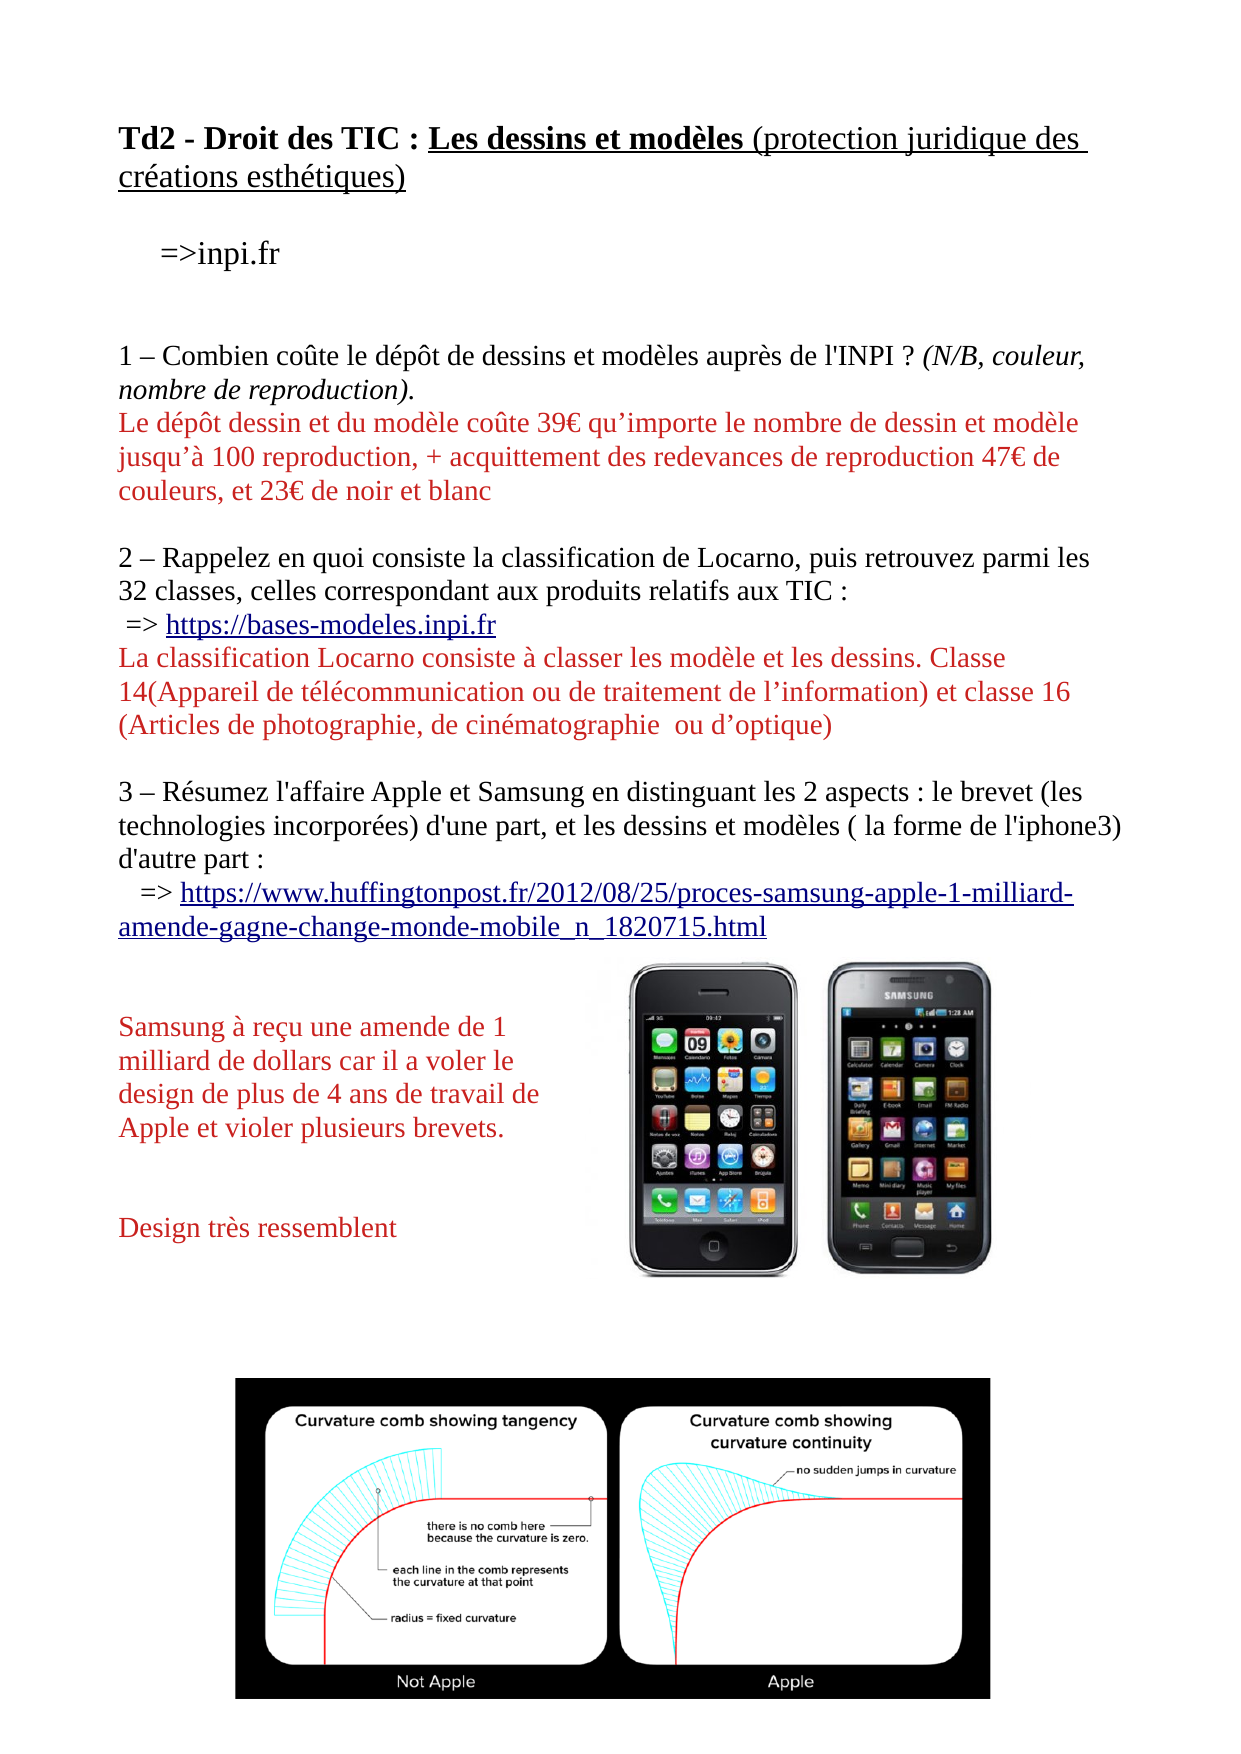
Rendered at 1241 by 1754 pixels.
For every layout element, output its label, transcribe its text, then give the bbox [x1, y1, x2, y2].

text => https://www.huffingtonpost.fr/2012/08/25/proces-samsung-apple-1-milliard-amende-gagne-change-monde-mobile_n_1820715.html [118, 875, 1122, 942]
text =>inpi.fr [118, 233, 1122, 271]
text 3 – Résumez l'affaire Apple et Samsung en distinguant les 2 aspects : le brevet (les technologies incorporées) d'une part, et les dessins et modèles ( la forme de l'iphone3) d'autre part : [118, 774, 1122, 875]
text Samsung à reçu une amende de 1 milliard de dollars car il a voler le design de plus de 4 ans de travail de Apple et violer plusieurs brevets. [118, 1009, 584, 1143]
picture [584, 957, 1032, 1279]
text [1032, 1211, 1122, 1244]
text La classification Locarno consiste à classer les modèle et les dessins. Classe 14(Appareil de télécommunication ou de traitement de l’information) et classe 16 (Articles de photographie, de cinématographie ou d’optique) [118, 640, 1122, 741]
text [1032, 1009, 1122, 1143]
text => https://bases-modeles.inpi.fr [118, 607, 1122, 640]
text Le dépôt dessin et du modèle coûte 39€ qu’importe le nombre de dessin et modèle jusqu’à 100 reproduction, + acquittement des redevances de reproduction 47€ de couleurs, et 23€ de noir et blanc [118, 406, 1122, 506]
text Td2 - Droit des TIC : Les dessins et modèles (protection juridique des créations esthétiques) [118, 118, 1122, 195]
text Design très ressemblent [118, 1211, 584, 1244]
text 2 – Rappelez en quoi consiste la classification de Locarno, puis retrouvez parmi les 32 classes, celles correspondant aux produits relatifs aux TIC : [118, 540, 1122, 607]
picture [235, 1378, 991, 1699]
text 1 – Combien coûte le dépôt de dessins et modèles auprès de l'INPI ? (N/B, couleur, nombre de reproduction). [118, 338, 1122, 406]
